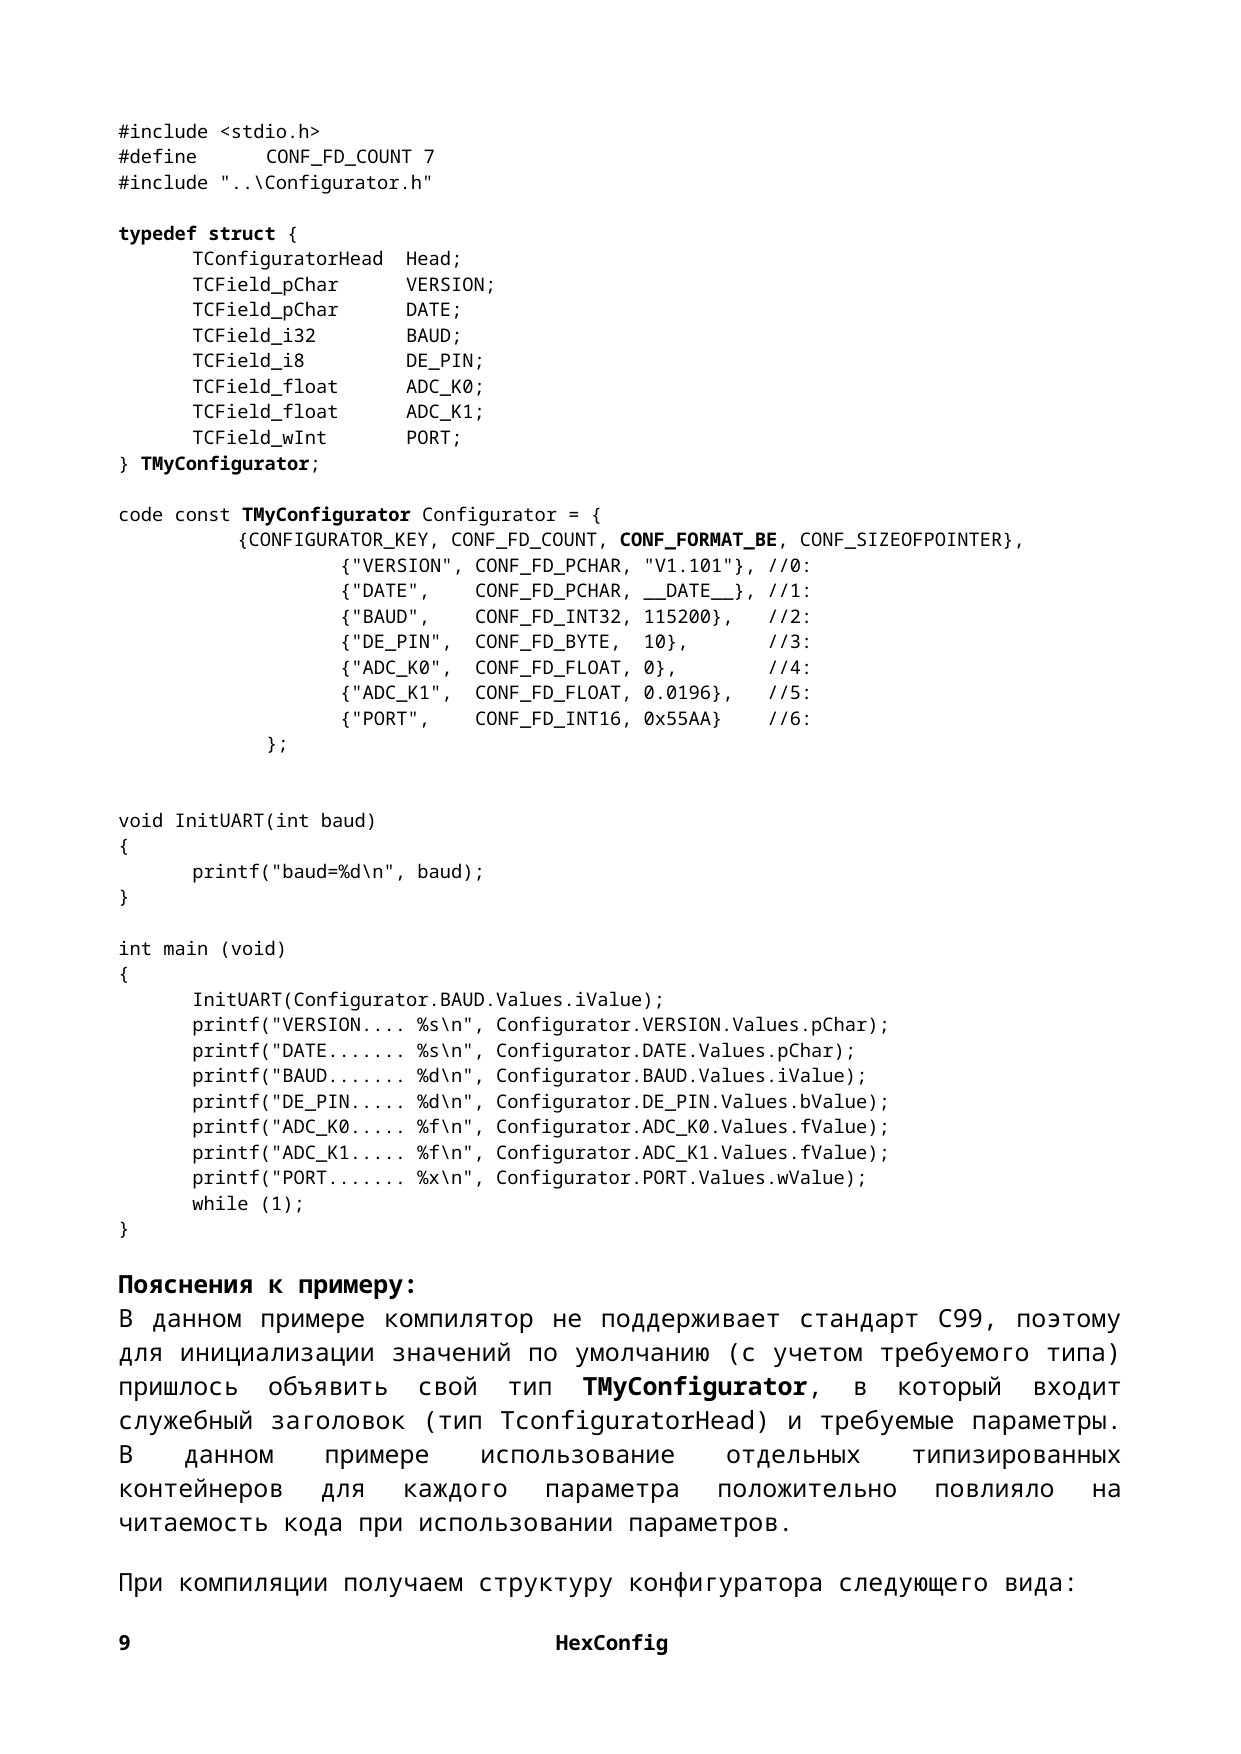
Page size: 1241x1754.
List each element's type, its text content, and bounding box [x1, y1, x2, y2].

text В данном примере компилятор не поддерживает стандарт C99, поэтому для инициализации значений по умолчанию (с учетом требуемого типа) пришлось объявить свой тип TMyConfigurator, в который входит служебный заголовок (тип TconfiguratorHead) и требуемые параметры. В данном примере использование отдельных типизированных контейнеров для каждого параметра положительно повлияло на читаемость кода при использовании параметров. [118, 1301, 1122, 1539]
text #include <stdio.h> [118, 118, 1122, 144]
text {"ADC_K1", CONF_FD_FLOAT, 0.0196}, //5: [118, 679, 1122, 705]
text Пояснения к примеру: [118, 1267, 1122, 1301]
text TCField_float ADC_K0; [118, 373, 1122, 399]
text TCField_i32 BAUD; [118, 322, 1122, 348]
text {"PORT", CONF_FD_INT16, 0x55AA} //6: [118, 705, 1122, 731]
text TCField_pChar DATE; [118, 297, 1122, 322]
text printf("VERSION.... %s\n", Configurator.VERSION.Values.pChar); [118, 1011, 1122, 1037]
text }; [118, 731, 1122, 756]
text TCField_pChar VERSION; [118, 271, 1122, 297]
text printf("ADC_K0..... %f\n", Configurator.ADC_K0.Values.fValue); [118, 1113, 1122, 1139]
text TCField_wInt PORT; [118, 424, 1122, 450]
text InitUART(Configurator.BAUD.Values.iValue); [118, 986, 1122, 1011]
text } [118, 884, 1122, 909]
text { [118, 960, 1122, 986]
text TCField_float ADC_K1; [118, 399, 1122, 424]
text printf("ADC_K1..... %f\n", Configurator.ADC_K1.Values.fValue); [118, 1139, 1122, 1164]
text {"ADC_K0", CONF_FD_FLOAT, 0}, //4: [118, 654, 1122, 679]
text printf("DE_PIN..... %d\n", Configurator.DE_PIN.Values.bValue); [118, 1088, 1122, 1113]
text } TMyConfigurator; [118, 450, 1122, 475]
text printf("baud=%d\n", baud); [118, 858, 1122, 884]
text При компиляции получаем структуру конфигуратора следующего вида: [118, 1564, 1122, 1599]
text void InitUART(int baud) [118, 807, 1122, 833]
text {"DE_PIN", CONF_FD_BYTE, 10}, //3: [118, 628, 1122, 654]
text {"VERSION", CONF_FD_PCHAR, "V1.101"}, //0: [118, 552, 1122, 577]
text code const TMyConfigurator Configurator = { [118, 501, 1122, 526]
text int main (void) [118, 935, 1122, 960]
text {"DATE", CONF_FD_PCHAR, __DATE__}, //1: [118, 577, 1122, 603]
text {"BAUD", CONF_FD_INT32, 115200}, //2: [118, 603, 1122, 628]
text #define CONF_FD_COUNT 7 [118, 144, 1122, 169]
text TConfiguratorHead Head; [118, 246, 1122, 271]
text typedef struct { [118, 220, 1122, 246]
text { [118, 833, 1122, 858]
text printf("DATE....... %s\n", Configurator.DATE.Values.pChar); [118, 1037, 1122, 1062]
text printf("PORT....... %x\n", Configurator.PORT.Values.wValue); [118, 1164, 1122, 1190]
text while (1); [118, 1190, 1122, 1216]
text #include "..\Configurator.h" [118, 169, 1122, 195]
text } [118, 1216, 1122, 1241]
text {CONFIGURATOR_KEY, CONF_FD_COUNT, CONF_FORMAT_BE, CONF_SIZEOFPOINTER}, [118, 526, 1122, 552]
text printf("BAUD....... %d\n", Configurator.BAUD.Values.iValue); [118, 1062, 1122, 1088]
text TCField_i8 DE_PIN; [118, 348, 1122, 373]
